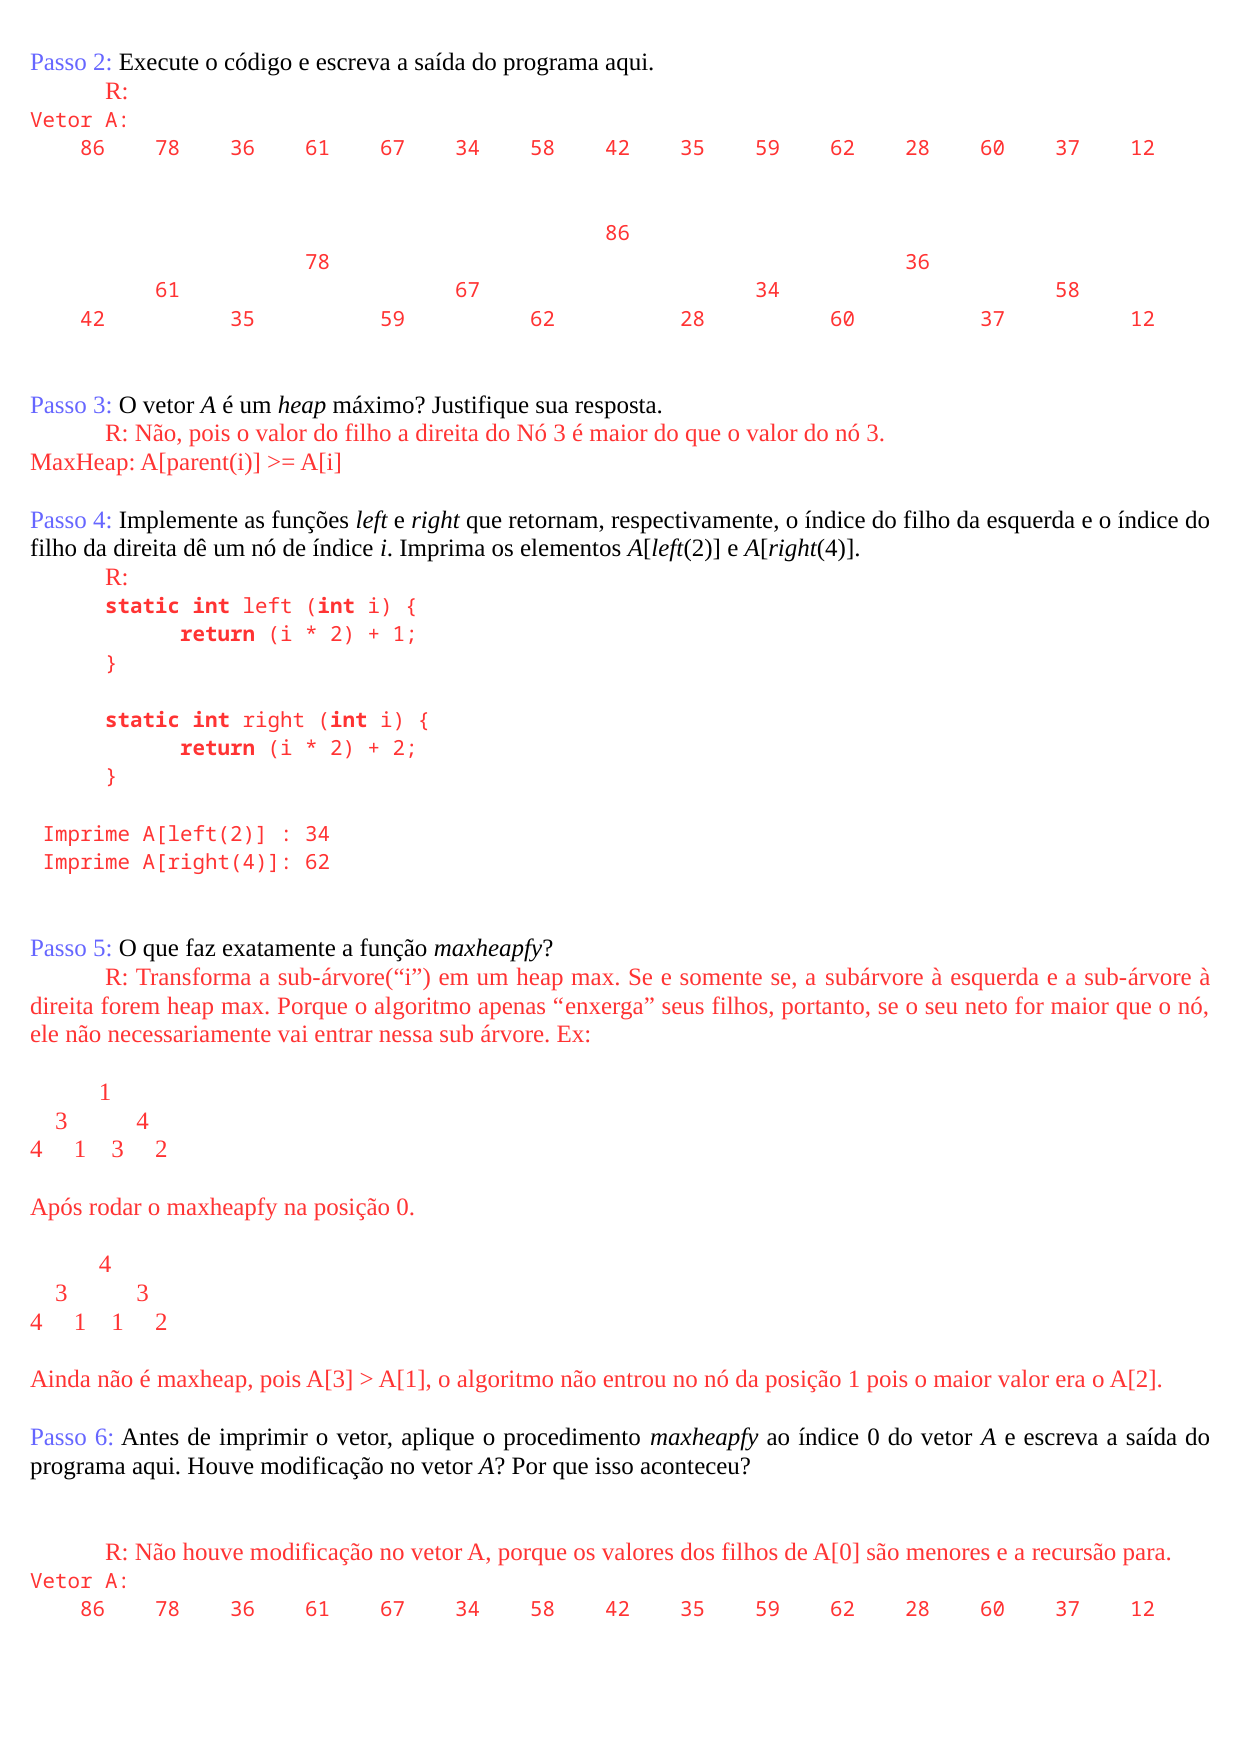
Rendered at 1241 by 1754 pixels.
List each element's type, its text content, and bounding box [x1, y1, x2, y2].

text 86 78 36 61 67 34 58 42 35 59 62 28 60 37 12 [30, 1594, 1211, 1623]
text Imprime A[left(2)] : 34 [30, 819, 1211, 847]
text Imprime A[right(4)]: 62 [30, 847, 1211, 876]
text static int right (int i) { [30, 705, 1211, 733]
text Após rodar o maxheapfy na posição 0. [30, 1192, 1211, 1221]
text 78 36 [30, 247, 1211, 275]
text Passo 5: O que faz exatamente a função maxheapfy? [30, 933, 1211, 962]
text Passo 2: Execute o código e escreva a saída do programa aqui. [30, 47, 1211, 76]
text 86 78 36 61 67 34 58 42 35 59 62 28 60 37 12 [30, 133, 1211, 162]
text MaxHeap: A[parent(i)] >= A[i] [30, 447, 1211, 476]
text Passo 3: O vetor A é um heap máximo? Justifique sua resposta. [30, 390, 1211, 418]
text static int left (int i) { [30, 591, 1211, 619]
text 42 35 59 62 28 60 37 12 [30, 304, 1211, 332]
text 3 4 [30, 1106, 1211, 1134]
text 4 [30, 1249, 1211, 1278]
text R: Transforma a sub-árvore(“i”) em um heap max. Se e somente se, a subárvore à esquerda e a sub-árvore à direita forem heap max. Porque o algoritmo apenas “enxerga” seus filhos, portanto, se o seu neto for maior que o nó, ele não necessariamente vai entrar nessa sub árvore. Ex: [30, 962, 1211, 1048]
text R: [30, 76, 1211, 105]
text 3 3 [30, 1278, 1211, 1307]
text } [30, 762, 1211, 790]
text return (i * 2) + 2; [30, 733, 1211, 762]
text R: [30, 562, 1211, 591]
text Passo 4: Implemente as funções left e right que retornam, respectivamente, o índice do filho da esquerda e o índice do filho da direita dê um nó de índice i. Imprima os elementos A[left(2)] e A[right(4)]. [30, 505, 1211, 562]
text return (i * 2) + 1; [30, 619, 1211, 648]
text 4 1 1 2 [30, 1307, 1211, 1336]
text 4 1 3 2 [30, 1134, 1211, 1163]
text R: Não, pois o valor do filho a direita do Nó 3 é maior do que o valor do nó 3. [30, 418, 1211, 447]
text 1 [30, 1077, 1211, 1106]
text Ainda não é maxheap, pois A[3] > A[1], o algoritmo não entrou no nó da posição 1 pois o maior valor era o A[2]. [30, 1364, 1211, 1393]
text Vetor A: [30, 1566, 1211, 1594]
text 61 67 34 58 [30, 275, 1211, 304]
text R: Não houve modificação no vetor A, porque os valores dos filhos de A[0] são menores e a recursão para. [30, 1537, 1211, 1566]
text Vetor A: [30, 105, 1211, 133]
text } [30, 648, 1211, 676]
text Passo 6: Antes de imprimir o vetor, aplique o procedimento maxheapfy ao índice 0 do vetor A e escreva a saída do programa aqui. Houve modificação no vetor A? Por que isso aconteceu? [30, 1422, 1211, 1479]
text 86 [30, 218, 1211, 247]
